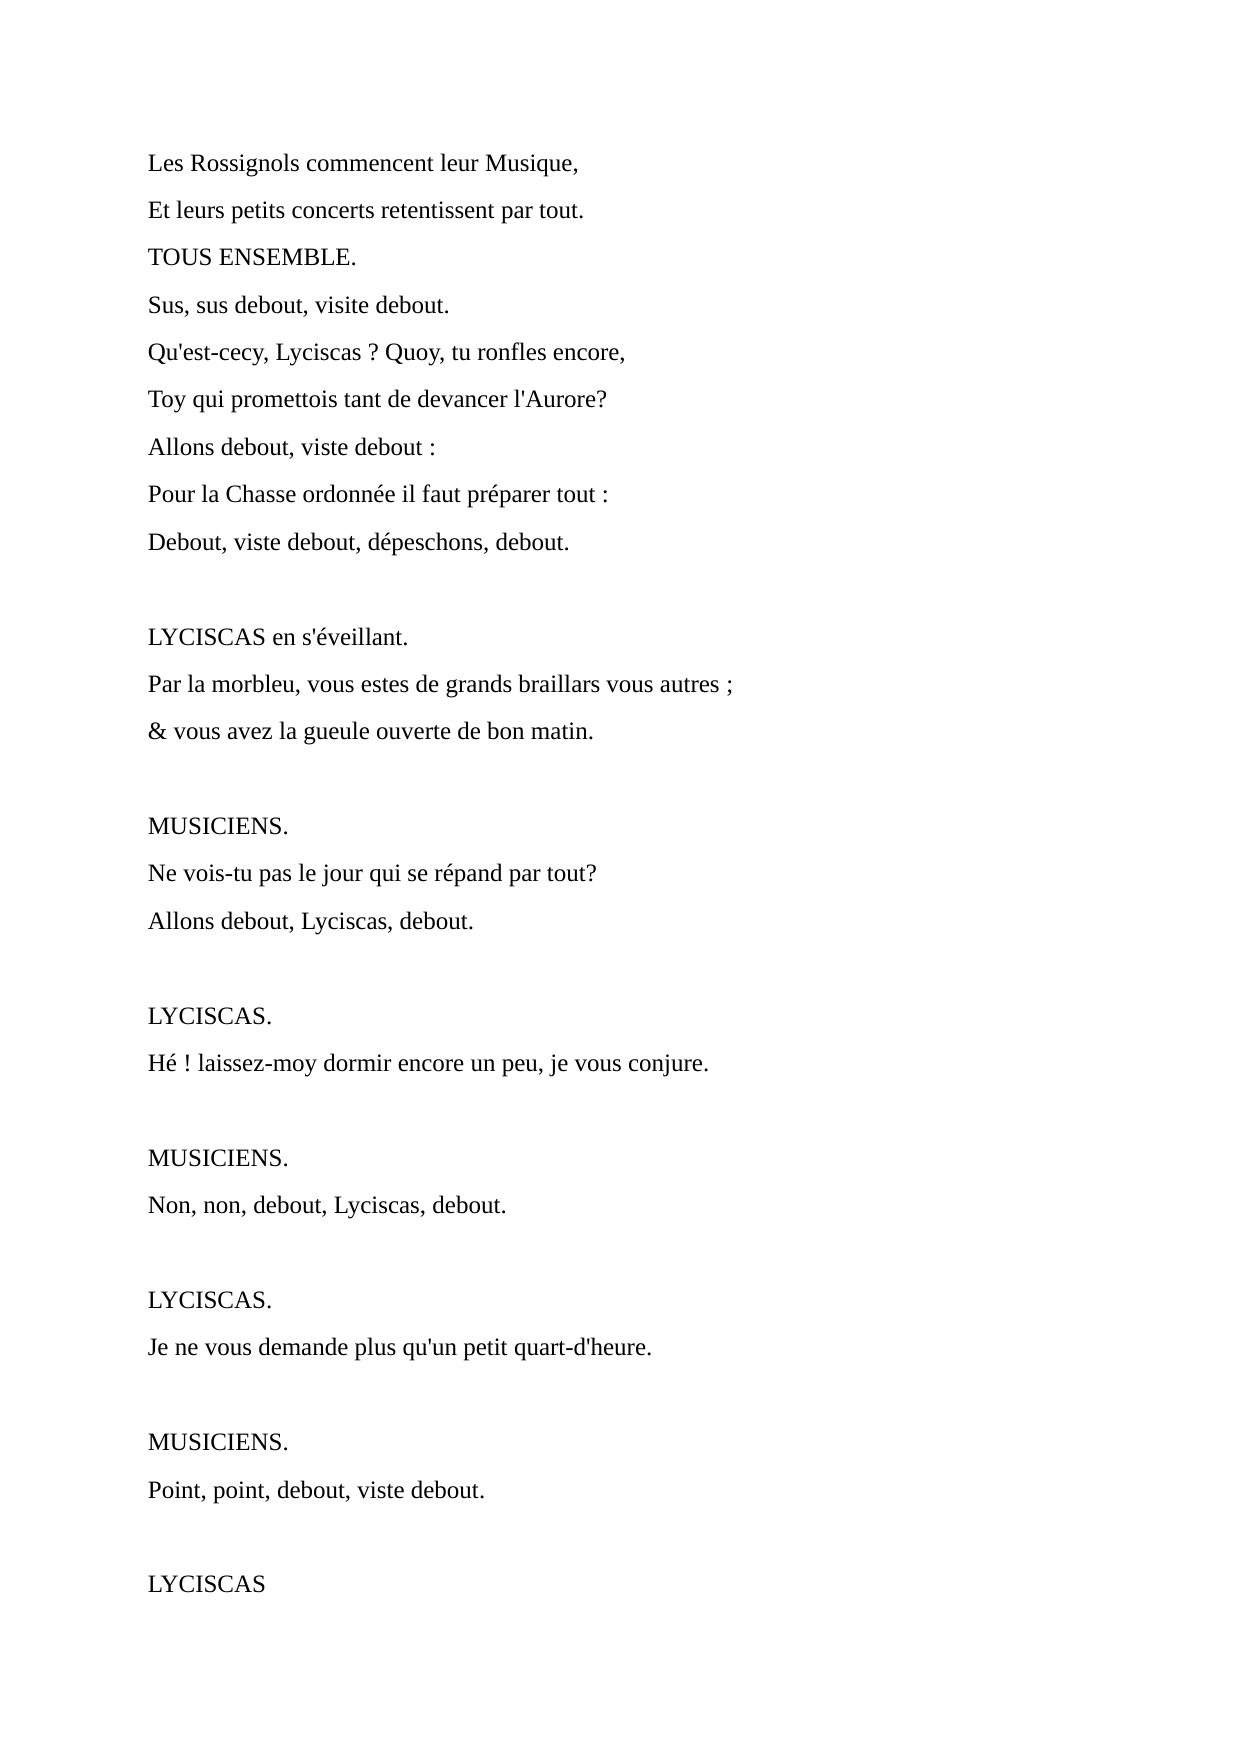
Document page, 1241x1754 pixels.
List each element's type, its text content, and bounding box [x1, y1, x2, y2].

text Les Rossignols commencent leur Musique, [148, 148, 1093, 176]
text LYCISCAS en s'éveillant. [148, 622, 1093, 650]
text Allons debout, viste debout : [148, 432, 1093, 461]
text Point, point, debout, viste debout. [148, 1475, 1093, 1503]
text LYCISCAS. [148, 1001, 1093, 1029]
text MUSICIENS. [148, 1143, 1093, 1172]
text Sus, sus debout, visite debout. [148, 290, 1093, 318]
text Et leurs petits concerts retentissent par tout. [148, 195, 1093, 224]
text Je ne vous demande plus qu'un petit quart-d'heure. [148, 1332, 1093, 1361]
text LYCISCAS [148, 1569, 1093, 1598]
text Hé ! laissez-moy dormir encore un peu, je vous conjure. [148, 1048, 1093, 1077]
text Toy qui promettois tant de devancer l'Aurore? [148, 384, 1093, 413]
text Pour la Chasse ordonnée il faut préparer tout : [148, 479, 1093, 508]
text Non, non, debout, Lyciscas, debout. [148, 1190, 1093, 1219]
text LYCISCAS. [148, 1285, 1093, 1314]
text Qu'est-cecy, Lyciscas ? Quoy, tu ronfles encore, [148, 337, 1093, 366]
text MUSICIENS. [148, 811, 1093, 840]
text MUSICIENS. [148, 1427, 1093, 1456]
text Par la morbleu, vous estes de grands braillars vous autres ; [148, 669, 1093, 698]
text Allons debout, Lyciscas, debout. [148, 906, 1093, 935]
text Debout, viste debout, dépeschons, debout. [148, 527, 1093, 556]
text TOUS ENSEMBLE. [148, 242, 1093, 271]
text & vous avez la gueule ouverte de bon matin. [148, 716, 1093, 745]
text Ne vois-tu pas le jour qui se répand par tout? [148, 858, 1093, 887]
